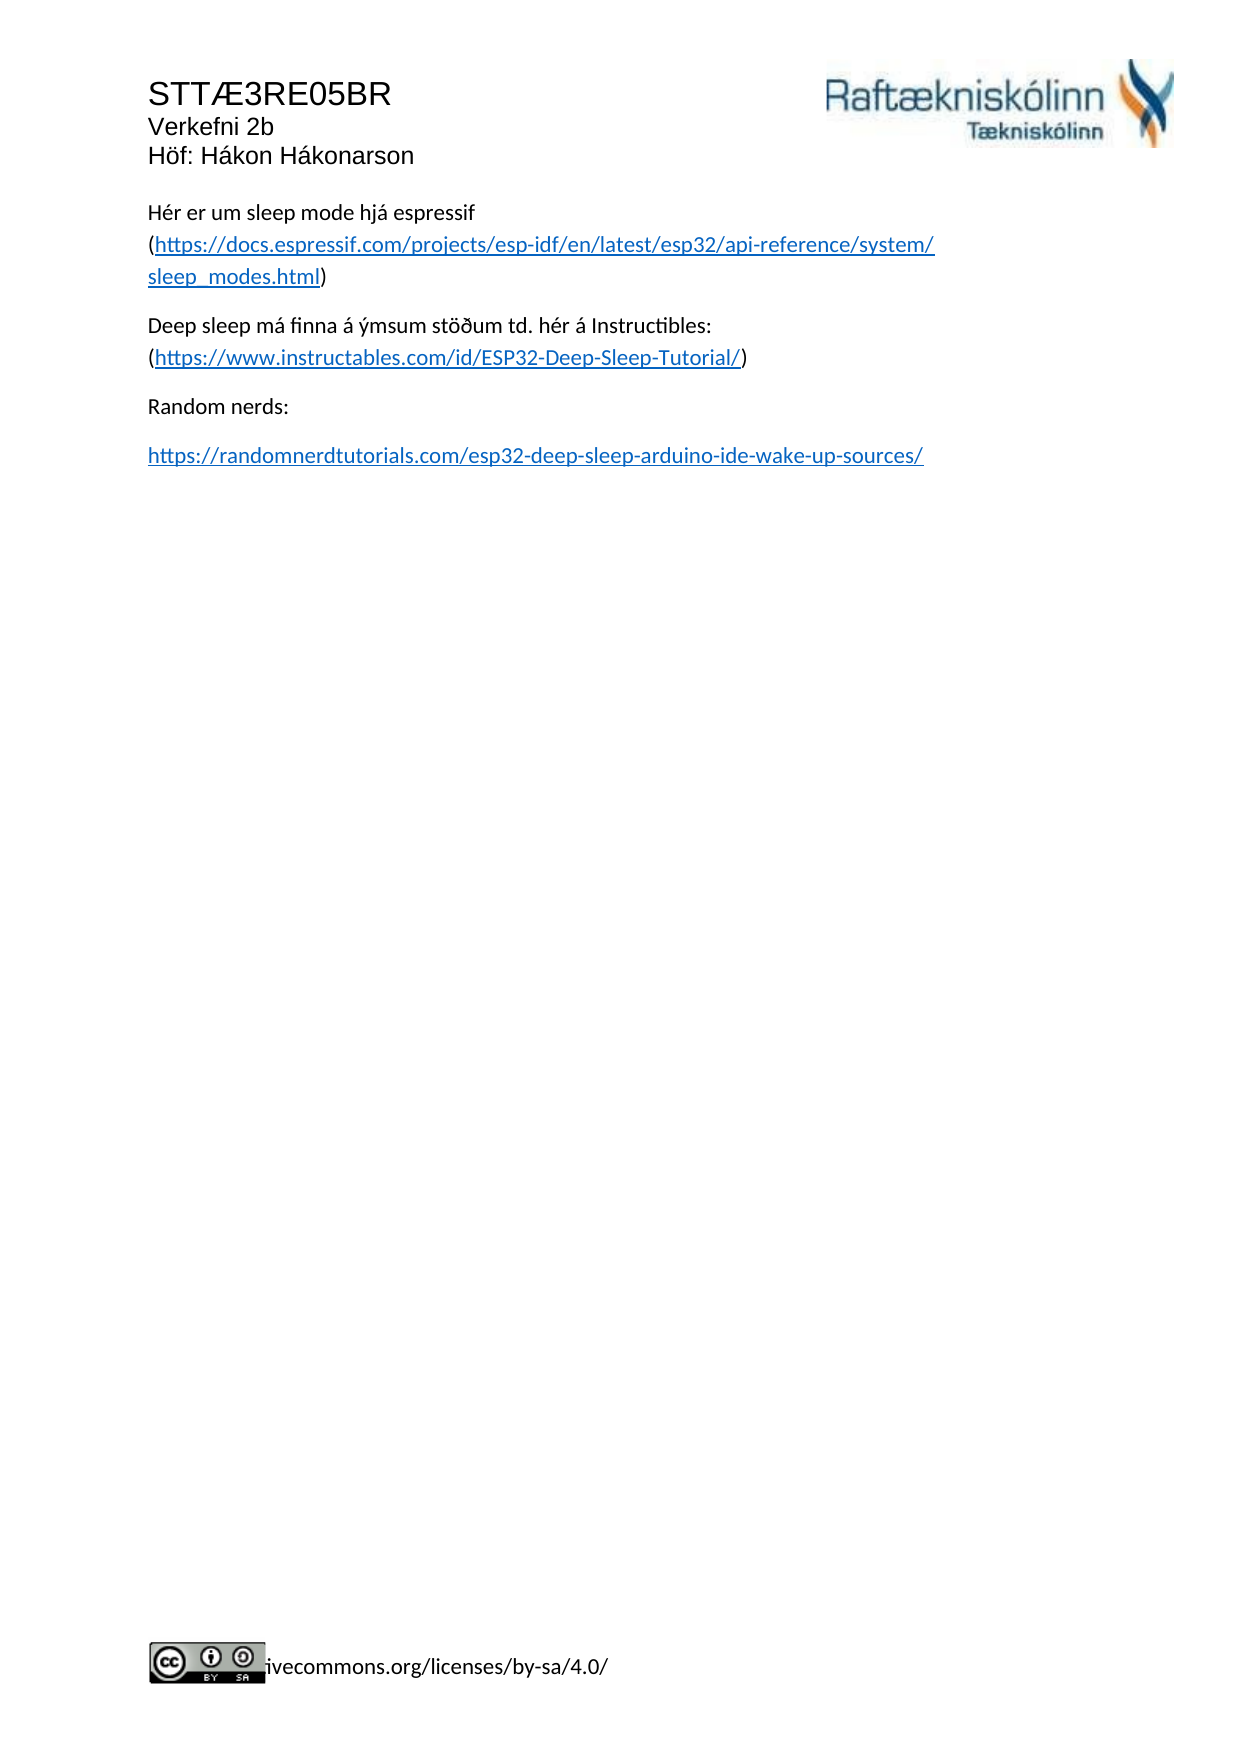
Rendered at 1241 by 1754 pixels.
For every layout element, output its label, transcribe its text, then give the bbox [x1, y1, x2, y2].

text https://randomnerdtutorials.com/esp32-deep-sleep-arduino-ide-wake-up-sources/ [148, 441, 1093, 469]
picture [826, 59, 1174, 148]
text Deep sleep má finna á ýmsum stöðum td. hér á Instructibles: (https://www.instructables.com/id/ESP32-Deep-Sleep-Tutorial/) [148, 311, 1093, 371]
picture [147, 1637, 266, 1684]
text Random nerds: [148, 392, 1093, 420]
text Hér er um sleep mode hjá espressif (https://docs.espressif.com/projects/esp-idf/en/latest/esp32/api-reference/system/sleep_modes.html) [148, 198, 1093, 290]
